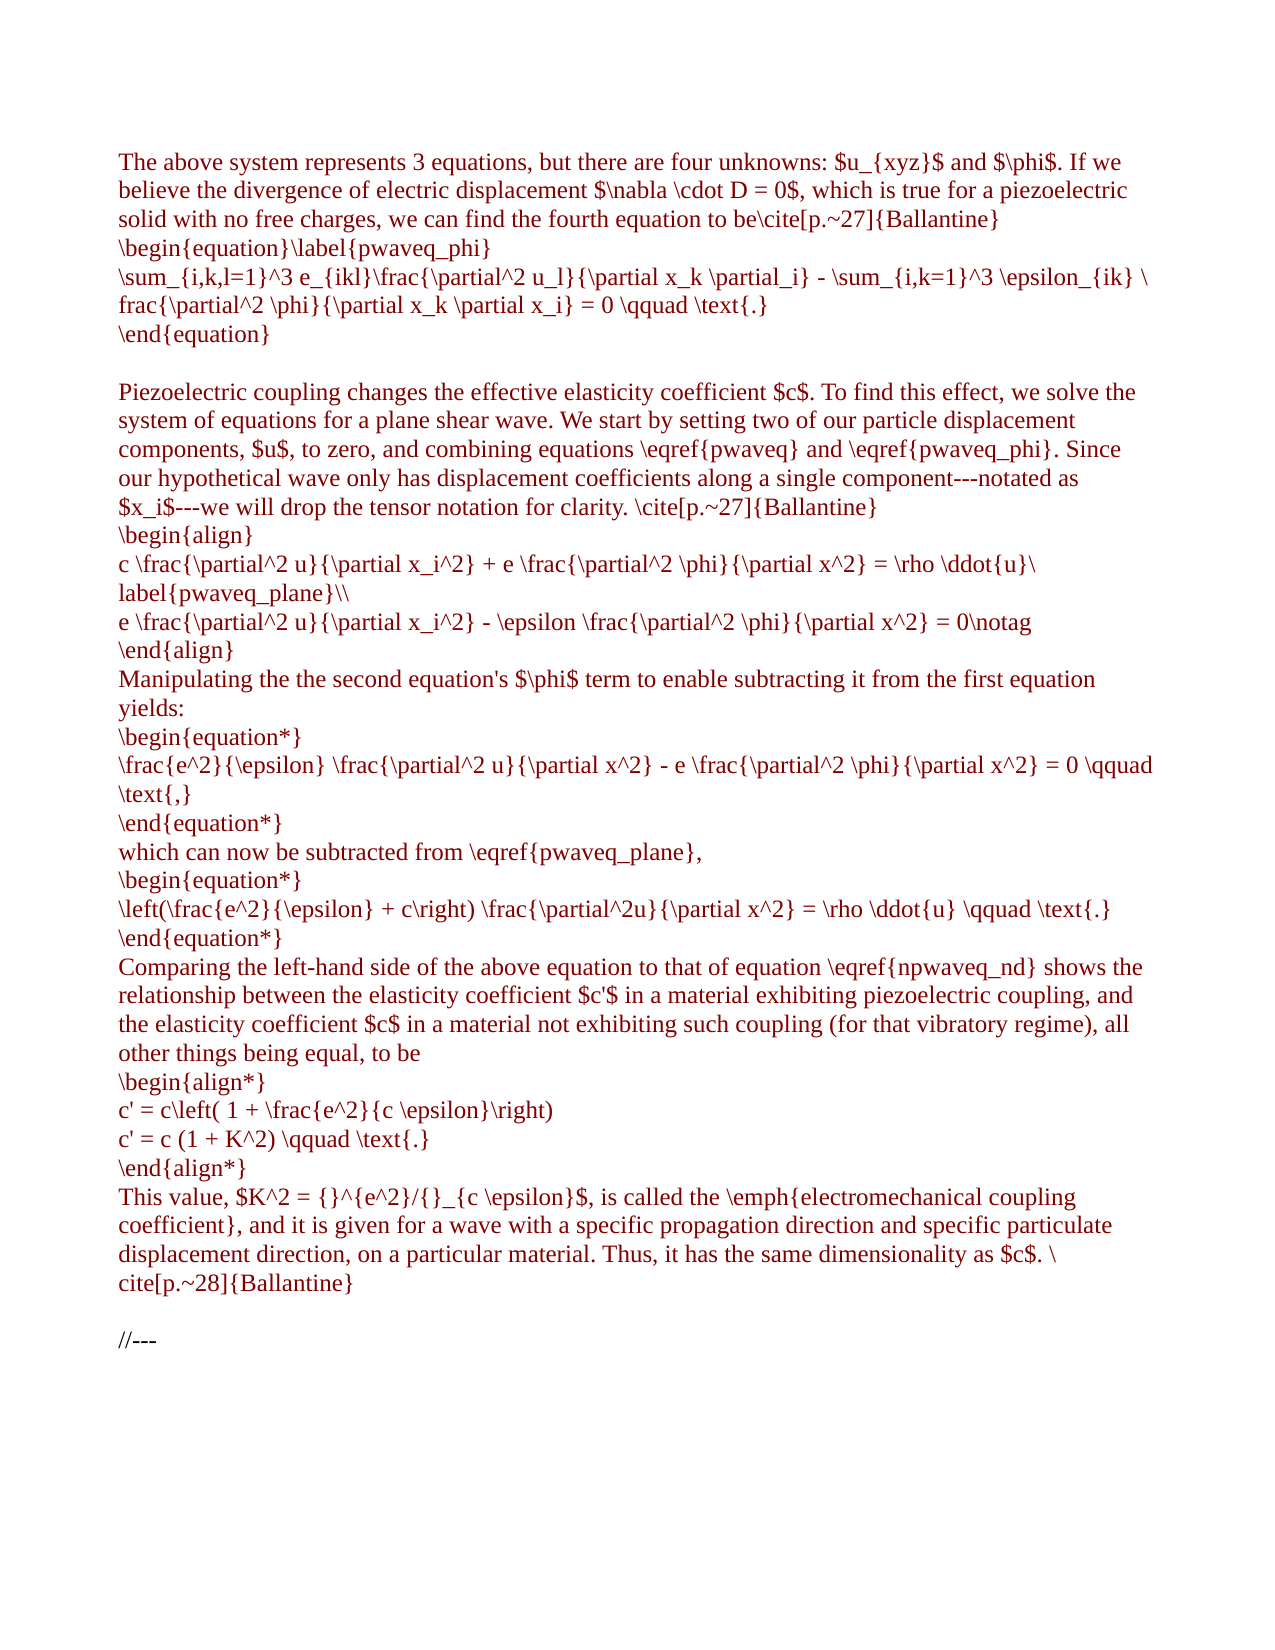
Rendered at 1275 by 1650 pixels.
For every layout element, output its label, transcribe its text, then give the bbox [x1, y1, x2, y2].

text c' = c (1 + K^2) \qquad \text{.} [118, 1124, 1157, 1153]
text c' = c\left( 1 + \frac{e^2}{c \epsilon}\right) [118, 1096, 1157, 1124]
text \frac{e^2}{\epsilon} \frac{\partial^2 u}{\partial x^2} - e \frac{\partial^2 \phi}{\partial x^2} = 0 \qquad \text{,} [118, 751, 1157, 808]
text //--- [118, 1326, 1157, 1354]
text which can now be subtracted from \eqref{pwaveq_plane}, [118, 837, 1157, 866]
text \end{align} [118, 636, 1157, 664]
text \begin{align*} [118, 1067, 1157, 1096]
text \end{equation*} [118, 808, 1157, 837]
text This value, $K^2 = {}^{e^2}/{}_{c \epsilon}$, is called the \emph{electromechanical coupling coefficient}, and it is given for a wave with a specific propagation direction and specific particulate displacement direction, on a particular material. Thus, it has the same dimensionality as $c$. \cite[p.~28]{Ballantine} [118, 1182, 1157, 1297]
text Manipulating the the second equation's $\phi$ term to enable subtracting it from the first equation yields: [118, 664, 1157, 722]
text c \frac{\partial^2 u}{\partial x_i^2} + e \frac{\partial^2 \phi}{\partial x^2} = \rho \ddot{u}\label{pwaveq_plane}\\ [118, 549, 1157, 607]
text e \frac{\partial^2 u}{\partial x_i^2} - \epsilon \frac{\partial^2 \phi}{\partial x^2} = 0\notag [118, 607, 1157, 636]
text Comparing the left-hand side of the above equation to that of equation \eqref{npwaveq_nd} shows the relationship between the elasticity coefficient $c'$ in a material exhibiting piezoelectric coupling, and the elasticity coefficient $c$ in a material not exhibiting such coupling (for that vibratory regime), all other things being equal, to be [118, 952, 1157, 1067]
text \begin{equation*} [118, 722, 1157, 751]
text \sum_{i,k,l=1}^3 e_{ikl}\frac{\partial^2 u_l}{\partial x_k \partial_i} - \sum_{i,k=1}^3 \epsilon_{ik} \frac{\partial^2 \phi}{\partial x_k \partial x_i} = 0 \qquad \text{.} [118, 262, 1157, 319]
text Piezoelectric coupling changes the effective elasticity coefficient $c$. To find this effect, we solve the system of equations for a plane shear wave. We start by setting two of our particle displacement components, $u$, to zero, and combining equations \eqref{pwaveq} and \eqref{pwaveq_phi}. Since our hypothetical wave only has displacement coefficients along a single component---notated as $x_i$---we will drop the tensor notation for clarity. \cite[p.~27]{Ballantine} [118, 377, 1157, 521]
text \begin{equation}\label{pwaveq_phi} [118, 233, 1157, 262]
text \left(\frac{e^2}{\epsilon} + c\right) \frac{\partial^2u}{\partial x^2} = \rho \ddot{u} \qquad \text{.} [118, 894, 1157, 923]
text \end{align*} [118, 1153, 1157, 1182]
text \end{equation} [118, 319, 1157, 348]
text \begin{equation*} [118, 866, 1157, 894]
text \end{equation*} [118, 923, 1157, 952]
text The above system represents 3 equations, but there are four unknowns: $u_{xyz}$ and $\phi$. If we believe the divergence of electric displacement $\nabla \cdot D = 0$, which is true for a piezoelectric solid with no free charges, we can find the fourth equation to be\cite[p.~27]{Ballantine} [118, 147, 1157, 233]
text \begin{align} [118, 521, 1157, 549]
